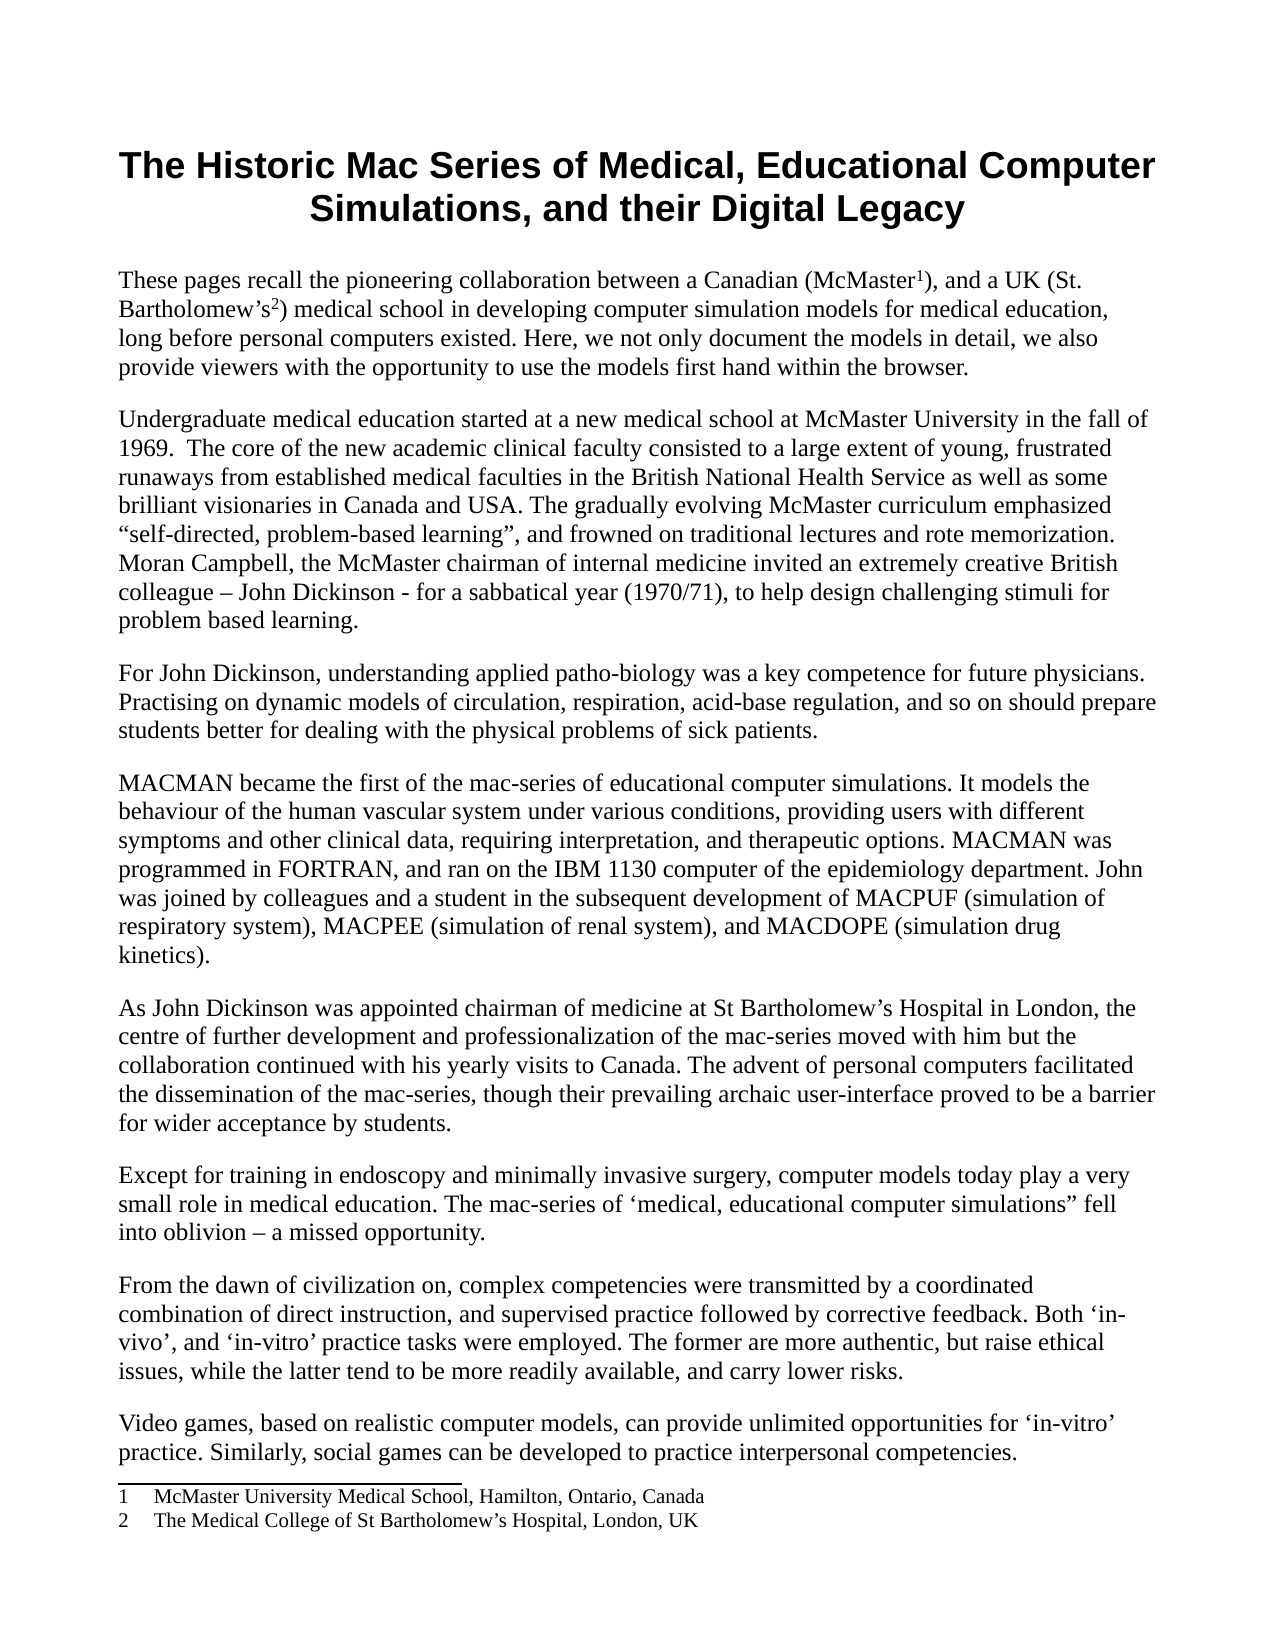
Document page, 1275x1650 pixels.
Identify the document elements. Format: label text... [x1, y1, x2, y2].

text McMaster University Medical School, Hamilton, Ontario, Canada [118, 1484, 1157, 1508]
text The Medical College of St Bartholomew’s Hospital, London, UK [118, 1508, 1157, 1532]
text MACMAN became the first of the mac-series of educational computer simulations. It models the behaviour of the human vascular system under various conditions, providing users with different symptoms and other clinical data, requiring interpretation, and therapeutic options. MACMAN was programmed in FORTRAN, and ran on the IBM 1130 computer of the epidemiology department. John was joined by colleagues and a student in the subsequent development of MACPUF (simulation of respiratory system), MACPEE (simulation of renal system), and MACDOPE (simulation drug kinetics). [118, 768, 1157, 969]
text As John Dickinson was appointed chairman of medicine at St Bartholomew’s Hospital in London, the centre of further development and professionalization of the mac-series moved with him but the collaboration continued with his yearly visits to Canada. The advent of personal computers facilitated the dissemination of the mac-series, though their prevailing archaic user-interface proved to be a barrier for wider acceptance by students. [118, 993, 1157, 1136]
text For John Dickinson, understanding applied patho-biology was a key competence for future physicians. Practising on dynamic models of circulation, respiration, acid-base regulation, and so on should prepare students better for dealing with the physical problems of sick patients. [118, 658, 1157, 744]
text From the dawn of civilization on, complex competencies were transmitted by a coordinated combination of direct instruction, and supervised practice followed by corrective feedback. Both ‘in-vivo’, and ‘in-vitro’ practice tasks were employed. The former are more authentic, but raise ethical issues, while the latter tend to be more readily available, and carry lower risks. [118, 1270, 1157, 1385]
text Undergraduate medical education started at a new medical school at McMaster University in the fall of 1969. The core of the new academic clinical faculty consisted to a large extent of young, frustrated runaways from established medical faculties in the British National Health Service as well as some brilliant visionaries in Canada and USA. The gradually evolving McMaster curriculum emphasized “self-directed, problem-based learning”, and frowned on traditional lectures and rote memorization. Moran Campbell, the McMaster chairman of internal medicine invited an extremely creative British colleague – John Dickinson - for a sabbatical year (1970/71), to help design challenging stimuli for problem based learning. [118, 404, 1157, 634]
text Except for training in endoscopy and minimally invasive surgery, computer models today play a very small role in medical education. The mac-series of ‘medical, educational computer simulations” fell into oblivion – a missed opportunity. [118, 1160, 1157, 1246]
subtitle The Historic Mac Series of Medical, Educational Computer Simulations, and their Digital Legacy [118, 143, 1157, 229]
text Video games, based on realistic computer models, can provide unlimited opportunities for ‘in-vitro’ practice. Similarly, social games can be developed to practice interpersonal competencies. [118, 1408, 1157, 1466]
text These pages recall the pioneering collaboration between a Canadian (McMaster), and a UK (St. Bartholomew’s) medical school in developing computer simulation models for medical education, long before personal computers existed. Here, we not only document the models in detail, we also provide viewers with the opportunity to use the models first hand within the browser. [118, 266, 1157, 381]
